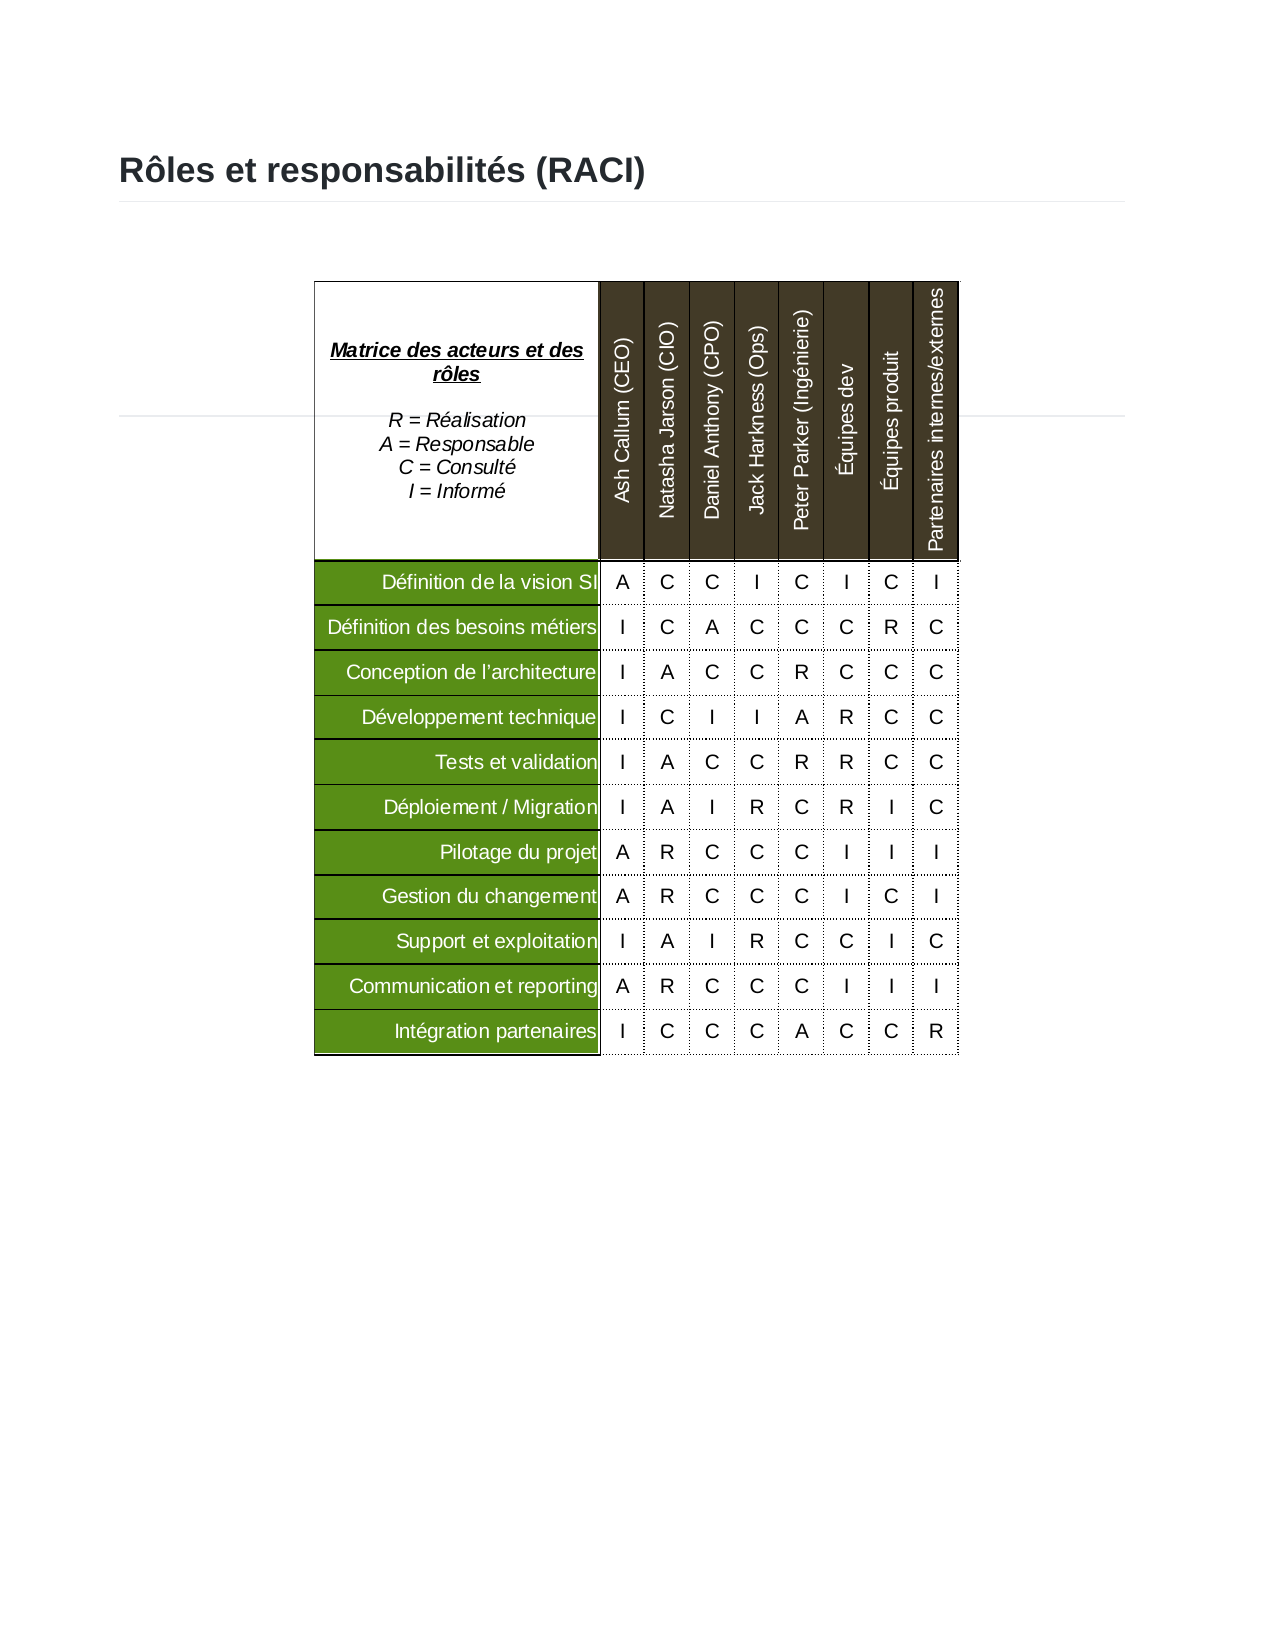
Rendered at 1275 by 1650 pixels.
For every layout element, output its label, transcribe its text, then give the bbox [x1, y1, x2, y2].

subtitle Rôles et responsabilités (RACI) [119, 150, 1125, 201]
